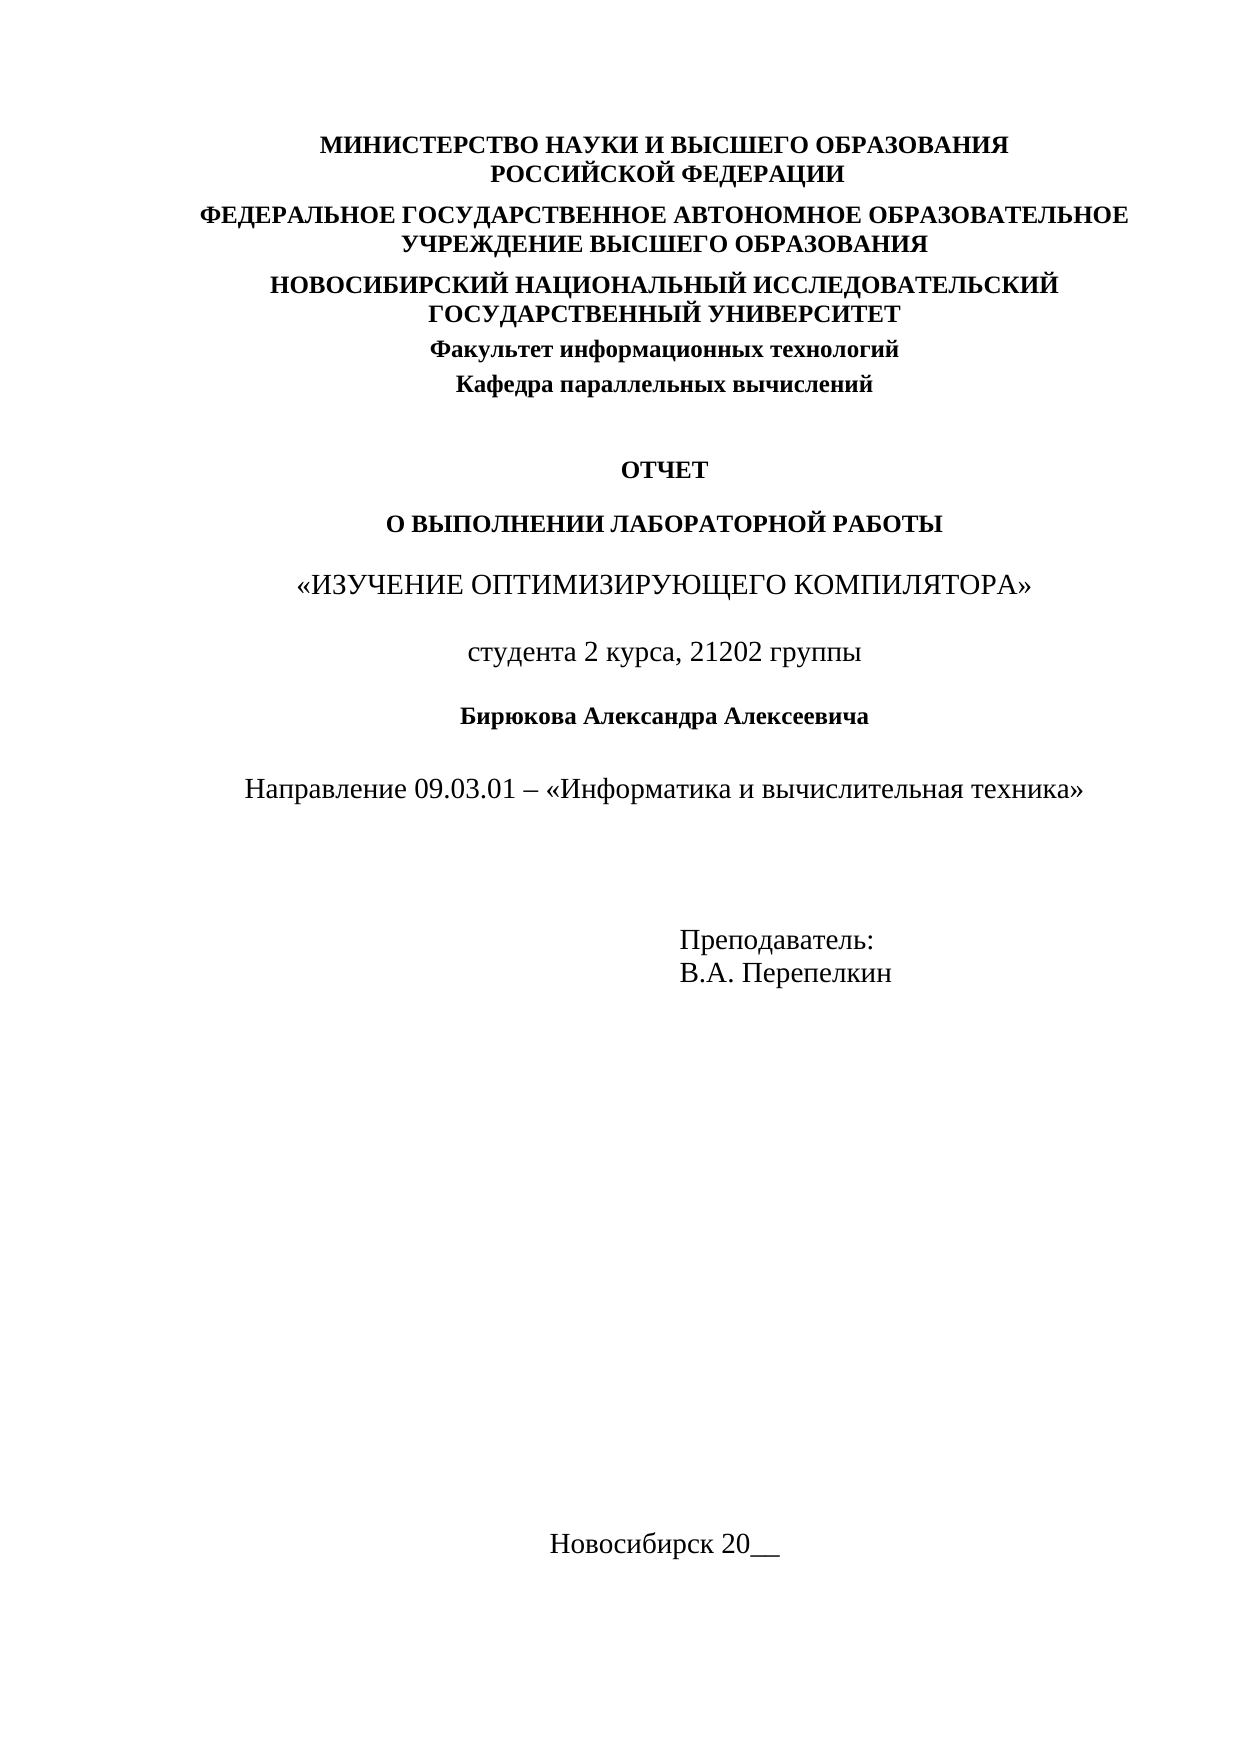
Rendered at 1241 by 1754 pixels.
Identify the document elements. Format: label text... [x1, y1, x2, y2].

subtitle ФЕДЕРАЛЬНОЕ ГОСУДАРСТВЕННОЕ АВТОНОМНОЕ ОБРАЗОВАТЕЛЬНОЕ УЧРЕЖДЕНИЕ ВЫСШЕГО ОБРАЗОВАНИЯ [177, 201, 1152, 258]
text «ИЗУЧЕНИЕ ОПТИМИЗИРУЮЩЕГО КОМПИЛЯТОРА» [177, 567, 1152, 600]
text Бирюкова Александра Алексеевича [177, 701, 1152, 730]
subtitle О ВЫПОЛНЕНИИ ЛАБОРАТОРНОЙ РАБОТЫ [177, 509, 1152, 538]
text Преподаватель: [620, 922, 1152, 956]
text Кафедра параллельных вычислений [177, 369, 1152, 398]
text Новосибирск 20__ [177, 1526, 1152, 1559]
subtitle МИНИСТЕРСТВО НАУКИ И ВЫСШЕГО ОБРАЗОВАНИЯ РОССИЙСКОЙ ФЕДЕРАЦИИ [177, 131, 1152, 188]
text Направление 09.03.01 – «Информатика и вычислительная техника» [177, 771, 1152, 804]
text В.А. Перепелкин [620, 956, 1152, 989]
subtitle НОВОСИБИРСКИЙ НАЦИОНАЛЬНЫЙ ИССЛЕДОВАТЕЛЬСКИЙ ГОСУДАРСТВЕННЫЙ УНИВЕРСИТЕТ [177, 271, 1152, 328]
subtitle Факультет информационных технологий [177, 334, 1152, 363]
subtitle ОТЧЕТ [177, 456, 1152, 484]
text студента 2 курса, 21202 группы [177, 634, 1152, 667]
